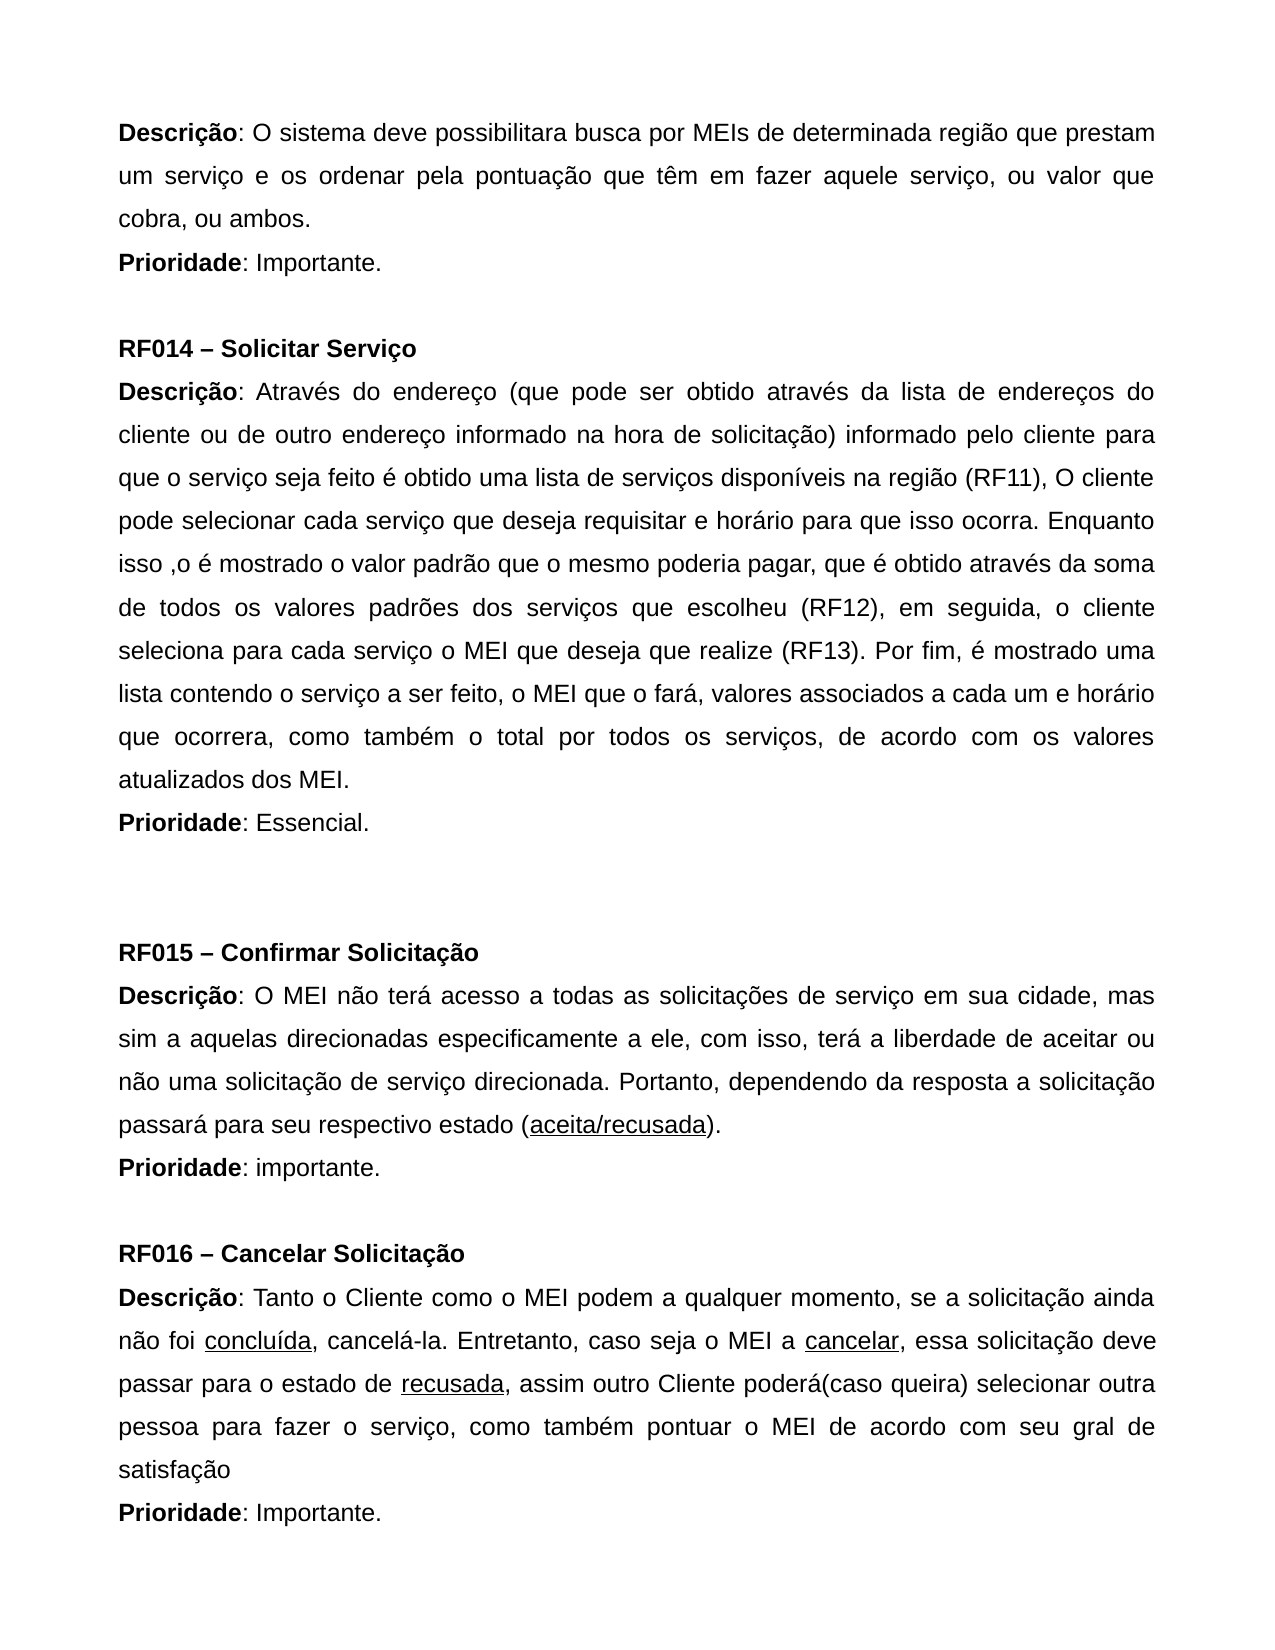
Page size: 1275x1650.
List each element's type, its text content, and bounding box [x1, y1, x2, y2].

text Descrição: O sistema deve possibilitara busca por MEIs de determinada região que prestam um serviço e os ordenar pela pontuação que têm em fazer aquele serviço, ou valor que cobra, ou ambos. [118, 118, 1157, 233]
text RF016 – Cancelar Solicitação [118, 1239, 1157, 1268]
text Descrição: Através do endereço (que pode ser obtido através da lista de endereços do cliente ou de outro endereço informado na hora de solicitação) informado pelo cliente para que o serviço seja feito é obtido uma lista de serviços disponíveis na região (RF11), O cliente pode selecionar cada serviço que deseja requisitar e horário para que isso ocorra. Enquanto isso ,o é mostrado o valor padrão que o mesmo poderia pagar, que é obtido através da soma de todos os valores padrões dos serviços que escolheu (RF12), em seguida, o cliente seleciona para cada serviço o MEI que deseja que realize (RF13). Por fim, é mostrado uma lista contendo o serviço a ser feito, o MEI que o fará, valores associados a cada um e horário que ocorrera, como também o total por todos os serviços, de acordo com os valores atualizados dos MEI. [118, 377, 1157, 794]
text Descrição: O MEI não terá acesso a todas as solicitações de serviço em sua cidade, mas sim a aquelas direcionadas especificamente a ele, com isso, terá a liberdade de aceitar ou não uma solicitação de serviço direcionada. Portanto, dependendo da resposta a solicitação passará para seu respectivo estado (aceita/recusada). [118, 981, 1157, 1139]
text RF014 – Solicitar Serviço [118, 334, 1157, 362]
text RF015 – Confirmar Solicitação [118, 937, 1157, 966]
text Prioridade: Importante. [118, 247, 1157, 276]
text Prioridade: Importante. [118, 1498, 1157, 1527]
text Prioridade: Essencial. [118, 808, 1157, 837]
text Prioridade: importante. [118, 1153, 1157, 1182]
text Descrição: Tanto o Cliente como o MEI podem a qualquer momento, se a solicitação ainda não foi concluída, cancelá-la. Entretanto, caso seja o MEI a cancelar, essa solicitação deve passar para o estado de recusada, assim outro Cliente poderá(caso queira) selecionar outra pessoa para fazer o serviço, como também pontuar o MEI de acordo com seu gral de satisfação [118, 1282, 1157, 1484]
